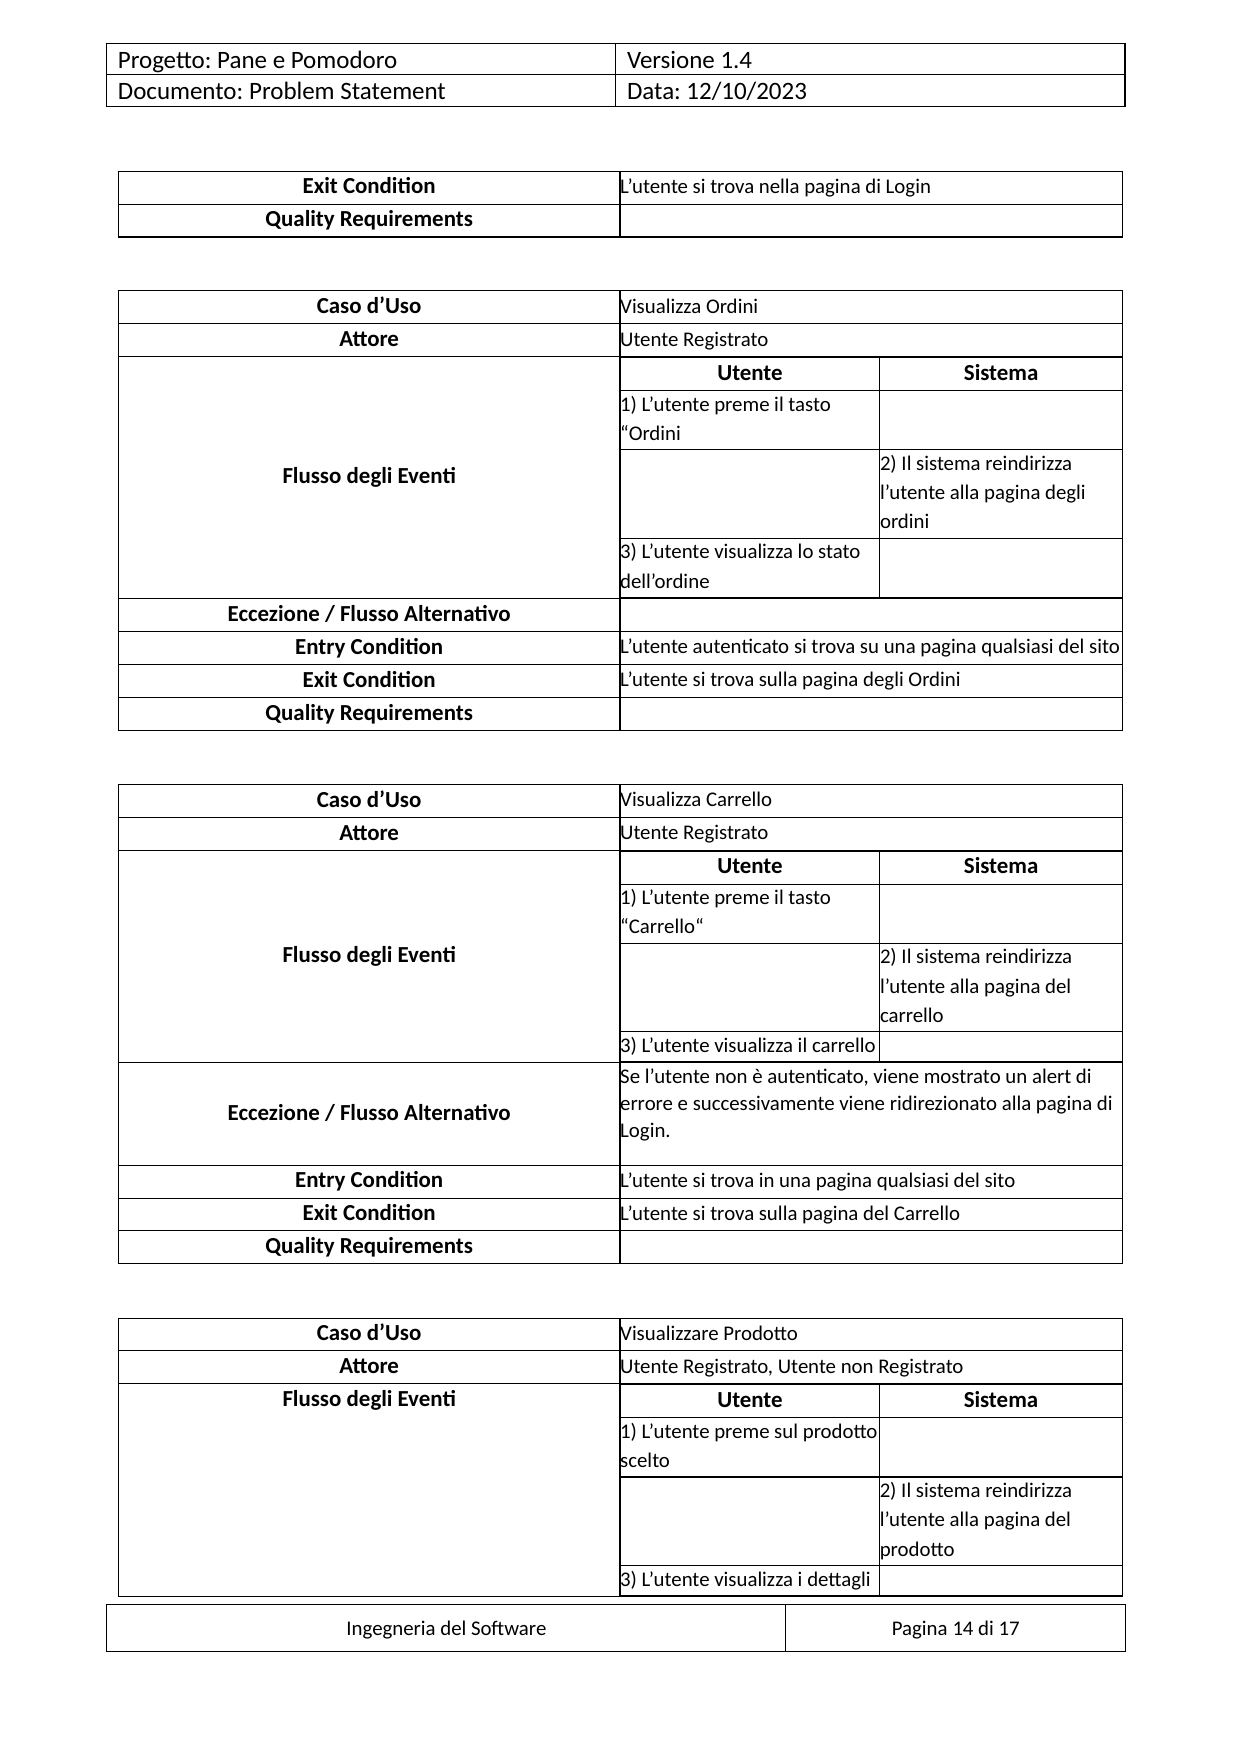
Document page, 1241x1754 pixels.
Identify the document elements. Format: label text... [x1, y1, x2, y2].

table_cell L’utente si trova sulla pagina degli Ordini [621, 665, 1122, 697]
table_header Visualizzare Prodotto [621, 1319, 1122, 1350]
table_cell [880, 1032, 1122, 1061]
table_cell [880, 885, 1122, 943]
table_cell Utente Registrato [621, 324, 1122, 356]
table_cell Exit Condition [119, 1199, 619, 1230]
table_cell Eccezione / Flusso Alternativo [119, 1063, 619, 1164]
table_header Sistema [880, 852, 1122, 883]
table_cell [621, 1231, 1122, 1263]
table_cell Se l’utente non è autenticato, viene mostrato un alert di errore e successivamente viene ridirezionato alla pagina di Login. [621, 1063, 1122, 1164]
table_cell Quality Requirements [119, 1231, 619, 1263]
table_cell 2) Il sistema reindirizza l’utente alla pagina del prodotto [880, 1478, 1122, 1565]
table_cell Entry Condition [119, 1166, 619, 1197]
table_cell Utente Registrato [621, 818, 1122, 849]
table_cell 1) L’utente preme il tasto “Carrello“ [621, 885, 879, 943]
table_cell 3) L’utente visualizza il carrello [621, 1032, 879, 1061]
table_cell [880, 391, 1122, 449]
table_cell [880, 1418, 1122, 1476]
table_cell [621, 698, 1122, 730]
table_header Visualizza Carrello [621, 785, 1122, 817]
table_cell Flusso degli Eventi [119, 1384, 619, 1596]
table_header Sistema [880, 358, 1122, 390]
table_cell 3) L’utente visualizza i dettagli [621, 1566, 879, 1595]
table_cell Quality Requirements [119, 698, 619, 730]
table_cell [621, 599, 1122, 631]
table_cell Attore [119, 818, 619, 849]
table_cell [621, 205, 1122, 236]
table_cell L’utente si trova in una pagina qualsiasi del sito [621, 1166, 1122, 1197]
table_cell L’utente si trova nella pagina di Login [621, 172, 1122, 203]
table_header Caso d’Uso [119, 291, 619, 323]
table_header Caso d’Uso [119, 785, 619, 817]
table_cell 1) L’utente preme sul prodotto scelto [621, 1418, 879, 1476]
table_header Utente [621, 1385, 879, 1417]
table_cell [621, 450, 879, 538]
table_cell Quality Requirements [119, 205, 619, 236]
table_cell 3) L’utente visualizza lo stato dell’ordine [621, 539, 879, 597]
table_cell 2) Il sistema reindirizza l’utente alla pagina degli ordini [880, 450, 1122, 538]
table_cell [621, 1478, 879, 1565]
table_header Visualizza Ordini [621, 291, 1122, 323]
table_cell Eccezione / Flusso Alternativo [119, 599, 619, 631]
table_cell Attore [119, 324, 619, 356]
table_cell 1) L’utente preme il tasto “Ordini [621, 391, 879, 449]
table_cell L’utente autenticato si trova su una pagina qualsiasi del sito [621, 632, 1122, 664]
table_cell Flusso degli Eventi [119, 851, 619, 1062]
table_header Sistema [880, 1385, 1122, 1417]
table_cell Utente Registrato, Utente non Registrato [621, 1351, 1122, 1383]
table_cell 2) Il sistema reindirizza l’utente alla pagina del carrello [880, 944, 1122, 1031]
table_header Utente [621, 852, 879, 883]
table_cell Exit Condition [119, 172, 619, 203]
table_cell Flusso degli Eventi [119, 357, 619, 598]
table_cell Entry Condition [119, 632, 619, 664]
table_cell [880, 539, 1122, 597]
table_header Utente [621, 358, 879, 390]
table_cell Exit Condition [119, 665, 619, 697]
table_cell L’utente si trova sulla pagina del Carrello [621, 1199, 1122, 1230]
table_cell [880, 1566, 1122, 1595]
table_header Caso d’Uso [119, 1319, 619, 1350]
table_cell Attore [119, 1351, 619, 1383]
table_cell [621, 944, 879, 1031]
